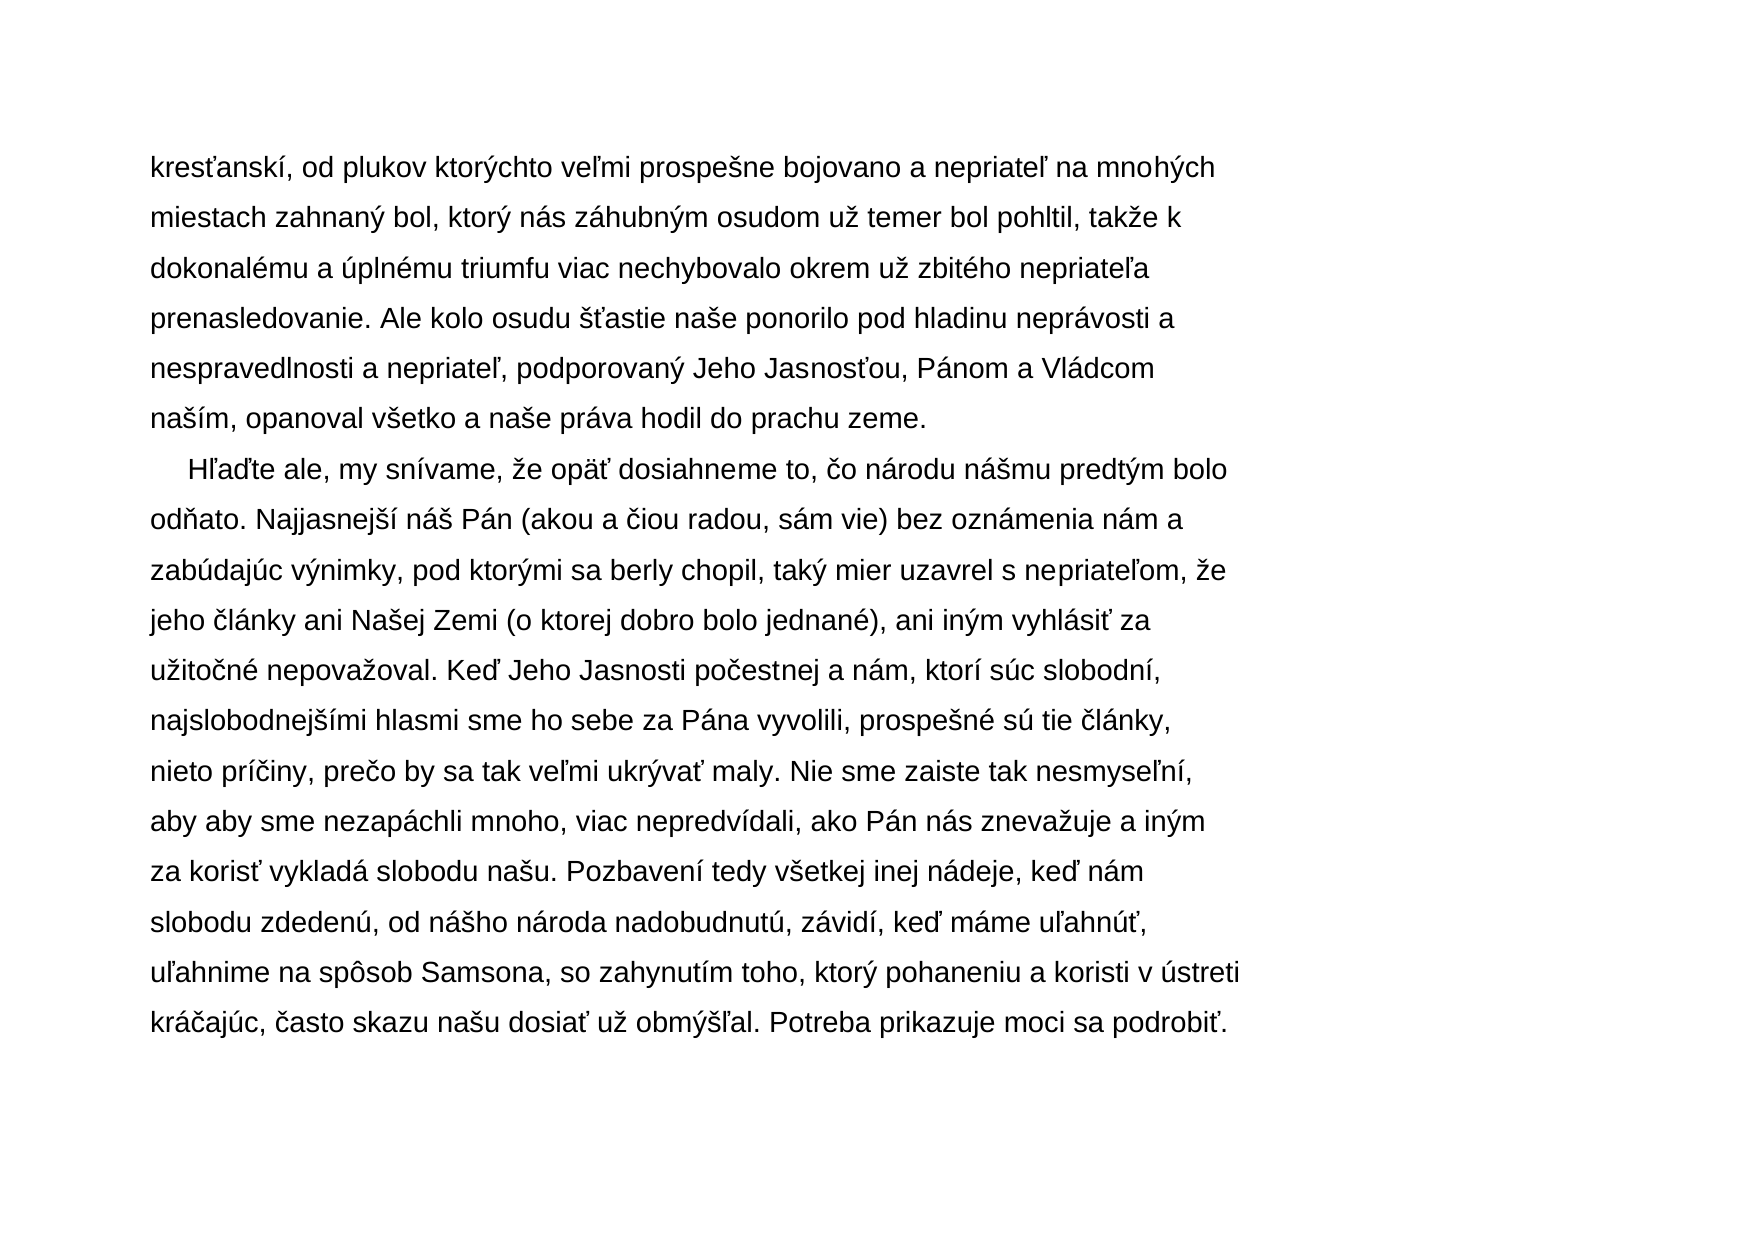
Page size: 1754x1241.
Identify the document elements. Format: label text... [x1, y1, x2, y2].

text kresťanskí, od plukov ktorýchto veľmi prospešne bojovano a nepriateľ na mno­hých miestach zahnaný bol, ktorý nás záhubným osudom už temer bol pohltil, takže k dokonalému a úplnému triumfu viac nechybovalo okrem už zbitého nepriateľa prenasledovanie. Ale kolo osudu šťastie naše ponorilo pod hladinu neprávosti a nespravedlnosti a nepriateľ, podporovaný Jeho Jas­nosťou, Pánom a Vládcom naším, opanoval všetko a naše práva hodil do prachu zeme. [150, 150, 1243, 435]
text Hľaďte ale, my snívame, že opäť dosiahne­me to, čo národu nášmu predtým bolo odňato. Najjasnejší náš Pán (akou a čiou radou, sám vie) bez oznámenia nám a zabúdajúc výnimky, pod ktorými sa berly chopil, taký mier uzavrel s ne­priateľom, že jeho články ani Našej Zemi (o kto­rej dobro bolo jednané), ani iným vyhlásiť za užitočné nepovažoval. Keď Jeho Jasnosti počest­nej a nám, ktorí súc slobodní, najslobodnejšími hlasmi sme ho sebe za Pána vyvolili, prospešné sú tie články, nieto príčiny, prečo by sa tak veľmi ukrývať maly. Nie sme zaiste tak nesmyseľní, aby aby sme nezapáchli mnoho, viac nepredvídali, ako Pán nás znevažuje a iným za korisť vykladá slo­bodu našu. Pozbavení tedy všetkej inej nádeje, keď nám slobodu zdedenú, od nášho národa nadobudnutú, závidí, keď máme uľahnúť, uľahnime na spôsob Samsona, so zahynutím toho, ktorý pohaneniu a koristi v ústreti kráčajúc, často ska­zu našu dosiať už obmýšľal. Potreba prikazuje moci sa podrobiť. [150, 452, 1243, 1039]
